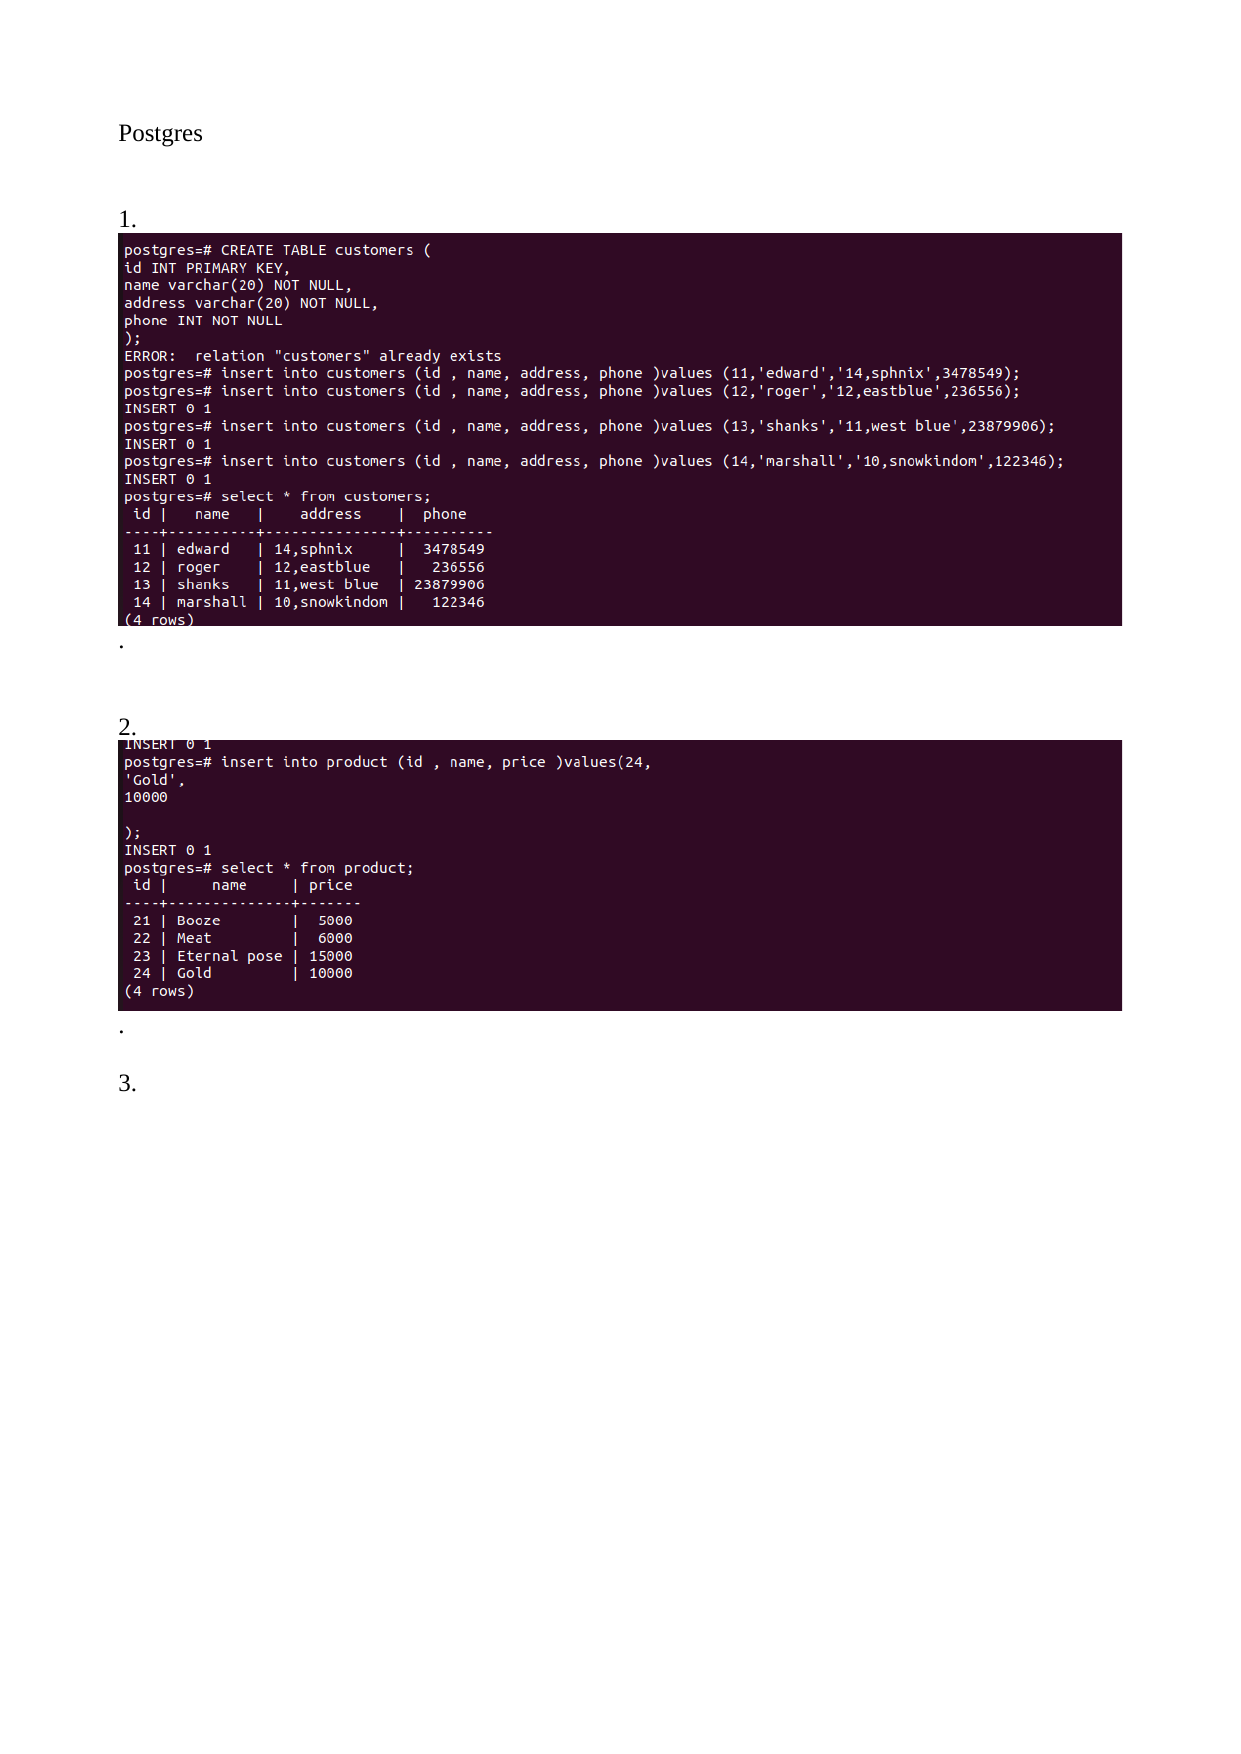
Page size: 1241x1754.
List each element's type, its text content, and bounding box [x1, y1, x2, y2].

text 2. [118, 712, 1122, 740]
text 1. [118, 204, 1122, 233]
picture [118, 233, 1123, 626]
text Postgres [118, 118, 1122, 147]
text . [118, 1011, 1122, 1039]
picture [118, 740, 1123, 1011]
text 3. [118, 1068, 1122, 1097]
text . [118, 626, 1122, 654]
